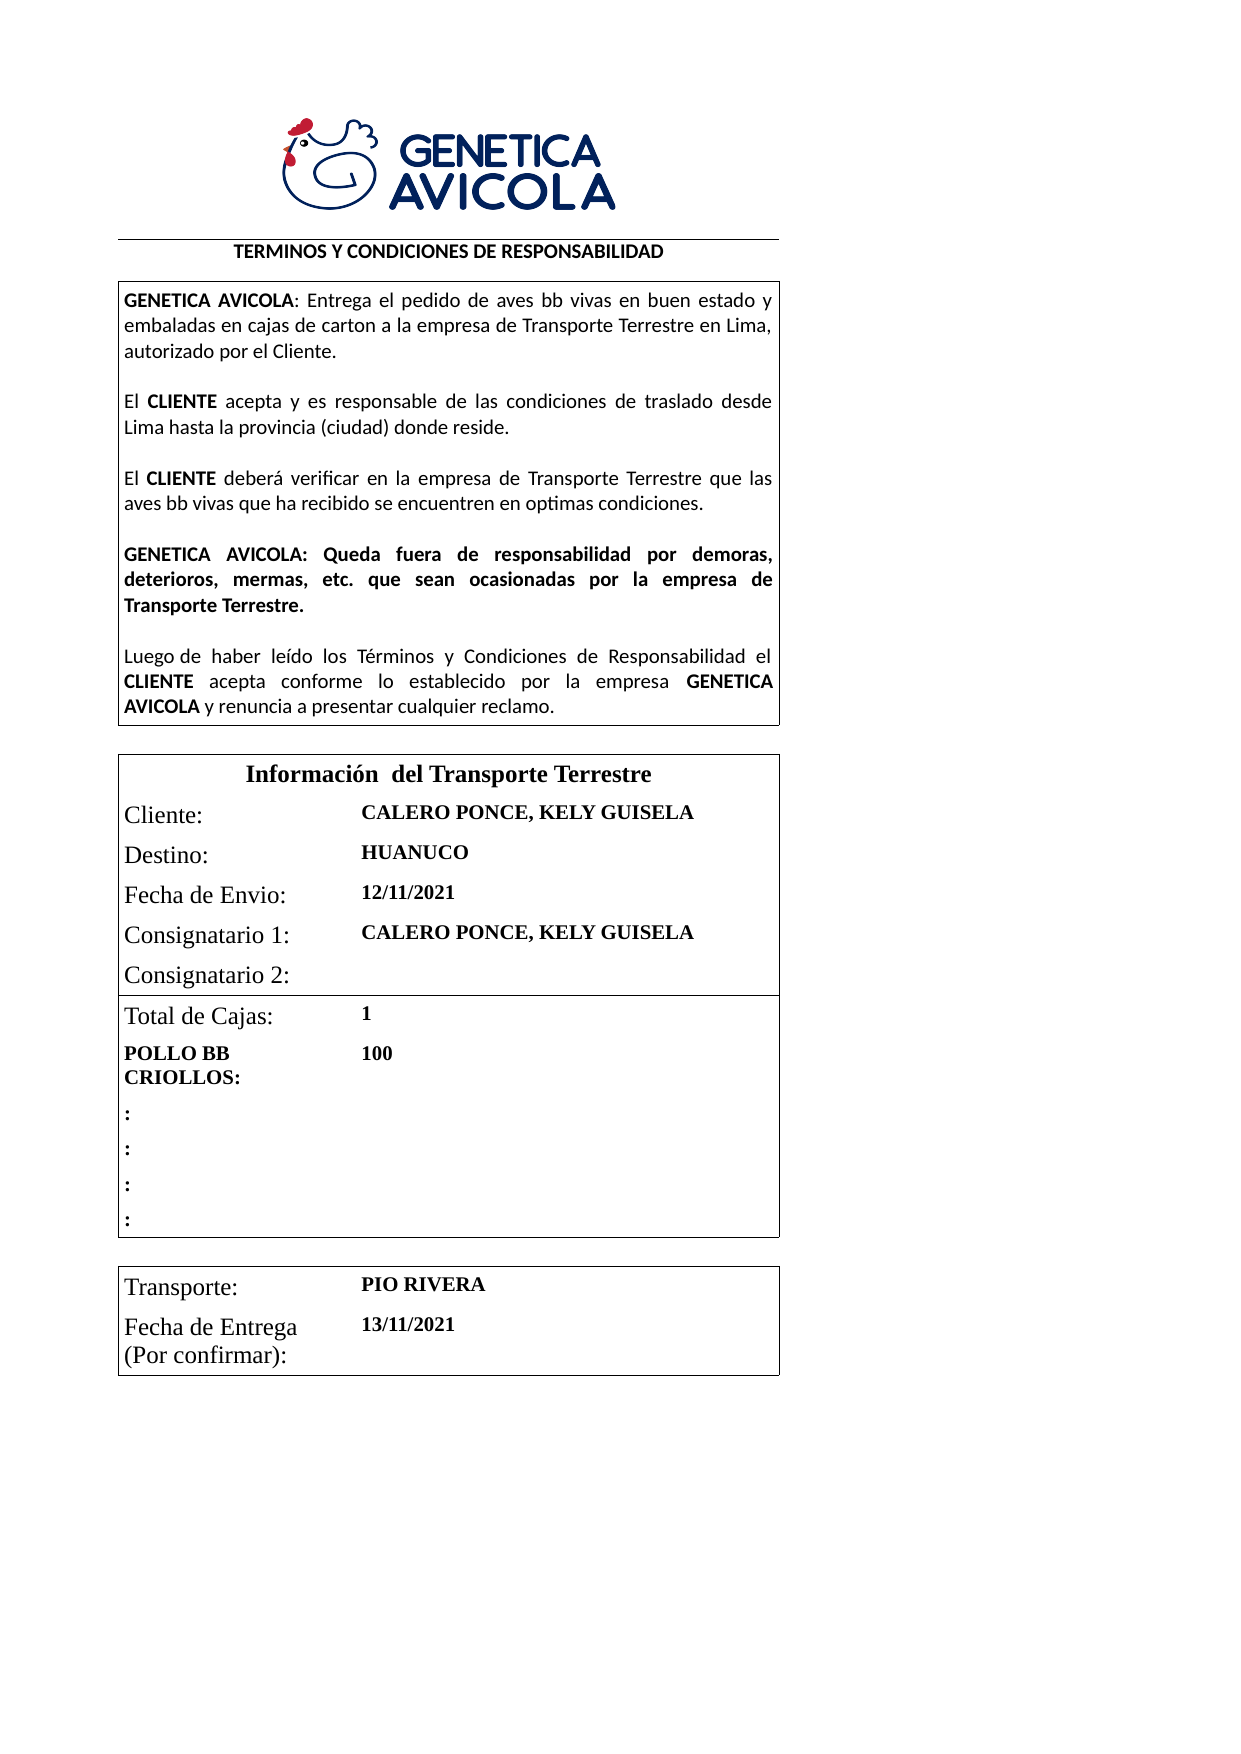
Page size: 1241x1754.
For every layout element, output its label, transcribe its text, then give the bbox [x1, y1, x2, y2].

table_cell CALERO PONCE, KELY GUISELA [356, 794, 779, 834]
table_header TERMINOS Y CONDICIONES DE RESPONSABILIDAD [118, 240, 779, 281]
table_cell Consignatario 2: [119, 955, 356, 995]
table_cell Fecha de Envio: [119, 874, 356, 914]
table_cell : [119, 1201, 356, 1237]
table_cell [118, 1238, 356, 1266]
table_cell Cliente: [119, 794, 356, 834]
table_cell Total de Cajas: [119, 996, 356, 1035]
table_cell POLLO BB CRIOLLOS: [119, 1035, 356, 1095]
table_cell [356, 1166, 779, 1201]
table_cell : [119, 1166, 356, 1201]
table_cell : [119, 1095, 356, 1130]
table_cell Fecha de Entrega (Por confirmar): [119, 1306, 356, 1375]
table_cell : [119, 1130, 356, 1166]
table_cell [356, 955, 779, 995]
picture [282, 118, 616, 210]
table_cell [356, 1238, 779, 1266]
table_cell HUANUCO [356, 834, 779, 874]
table_cell 100 [356, 1035, 779, 1095]
table_cell Consignatario 1: [119, 915, 356, 955]
table_cell [356, 1201, 779, 1237]
table_cell [356, 1095, 779, 1130]
table_cell Destino: [119, 834, 356, 874]
table_cell [356, 1130, 779, 1166]
table_cell 12/11/2021 [356, 874, 779, 914]
table_cell GENETICA AVICOLA: Entrega el pedido de aves bb vivas en buen estado y embaladas en cajas de carton a la empresa de Transporte Terrestre en Lima, autorizado por el Cliente. El CLIENTE acepta y es responsable de las condiciones de traslado desde Lima hasta la provincia (ciudad) donde reside. El CLIENTE deberá verificar en la empresa de Transporte Terrestre que las aves bb vivas que ha recibido se encuentren en optimas condiciones. GENETICA AVICOLA: Queda fuera de responsabilidad por demoras, deterioros, mermas, etc. que sean ocasionadas por la empresa de Transporte Terrestre. Luego de haber leído los Términos y Condiciones de Responsabilidad el CLIENTE acepta conforme lo establecido por la empresa GENETICA AVICOLA y renuncia a presentar cualquier reclamo. [119, 282, 779, 725]
table_cell 1 [356, 996, 779, 1035]
table_header Información del Transporte Terrestre [119, 755, 779, 794]
table_cell Transporte: [119, 1267, 356, 1306]
table_cell 13/11/2021 [356, 1306, 779, 1375]
table_cell CALERO PONCE, KELY GUISELA [356, 915, 779, 955]
table_cell PIO RIVERA [356, 1267, 779, 1306]
